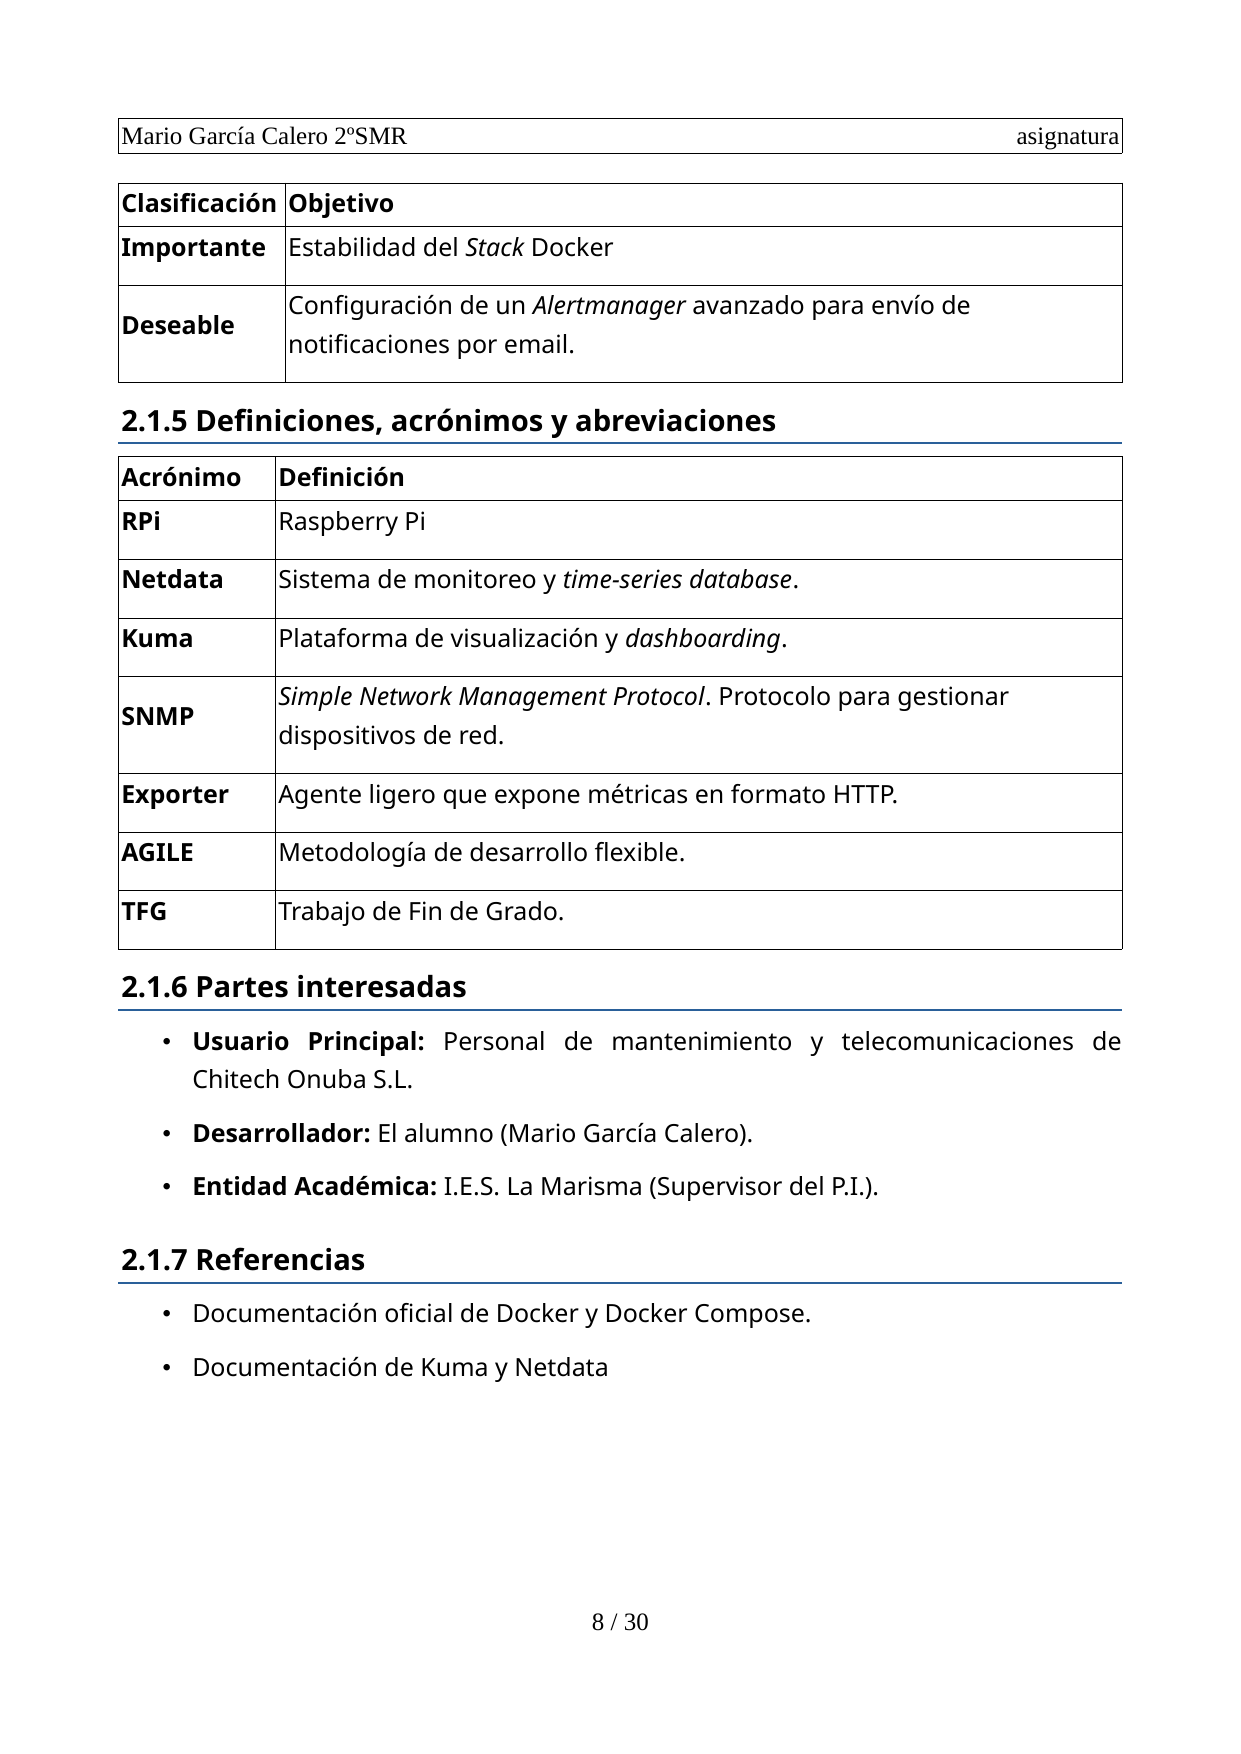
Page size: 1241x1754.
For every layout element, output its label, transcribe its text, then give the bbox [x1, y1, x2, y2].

table_cell Metodología de desarrollo flexible. [276, 833, 1122, 890]
list Usuario Principal: Personal de mantenimiento y telecomunicaciones de Chitech Onuba S.L. [162, 1023, 1122, 1096]
subtitle 2.1.6 Partes interesadas [118, 964, 1122, 1009]
list Entidad Académica: I.E.S. La Marisma (Supervisor del P.I.). [162, 1169, 1122, 1203]
table_cell Deseable [119, 286, 285, 382]
table_header Definición [276, 457, 1122, 500]
table_cell Simple Network Management Protocol. Protocolo para gestionar dispositivos de red. [276, 677, 1122, 773]
table_cell TFG [119, 891, 275, 949]
table_cell Trabajo de Fin de Grado. [276, 891, 1122, 949]
table_cell Agente ligero que expone métricas en formato HTTP. [276, 774, 1122, 832]
table_cell AGILE [119, 833, 275, 890]
table_cell Configuración de un Alertmanager avanzado para envío de notificaciones por email. [286, 286, 1122, 382]
table_cell Plataforma de visualización y dashboarding. [276, 619, 1122, 676]
table_cell Sistema de monitoreo y time-series database. [276, 560, 1122, 617]
table_header Objetivo [286, 184, 1122, 226]
table_cell Estabilidad del Stack Docker [286, 227, 1122, 285]
table_cell Kuma [119, 619, 275, 676]
subtitle 2.1.5 Definiciones, acrónimos y abreviaciones [118, 397, 1122, 442]
table_cell Importante [119, 227, 285, 285]
table_cell Raspberry Pi [276, 501, 1122, 559]
table_cell SNMP [119, 677, 275, 773]
list Documentación de Kuma y Netdata [162, 1349, 1122, 1383]
list Desarrollador: El alumno (Mario García Calero). [162, 1115, 1122, 1149]
table_cell Exporter [119, 774, 275, 832]
table_cell RPi [119, 501, 275, 559]
table_header Clasificación [119, 184, 285, 226]
list Documentación oficial de Docker y Docker Compose. [162, 1296, 1122, 1330]
table_cell Netdata [119, 560, 275, 617]
table_header Acrónimo [119, 457, 275, 500]
subtitle 2.1.7 Referencias [118, 1237, 1122, 1282]
